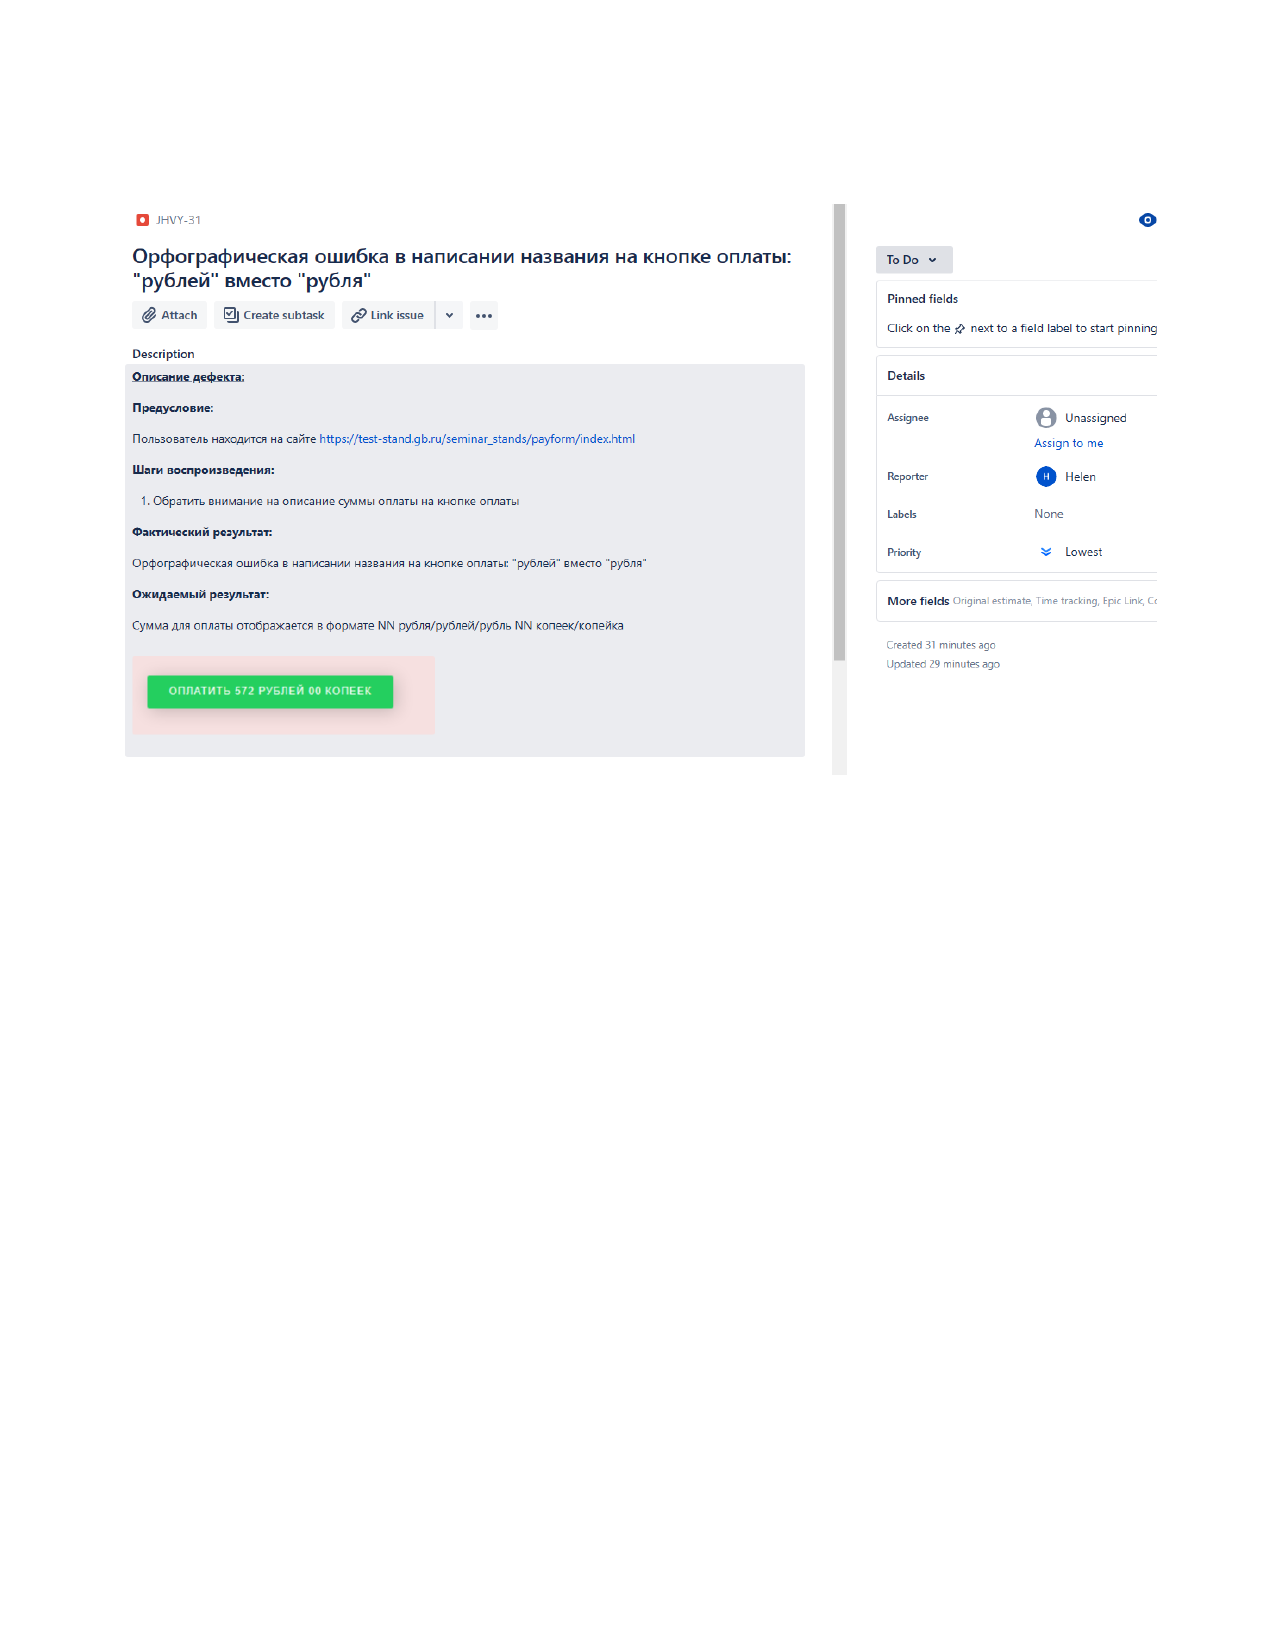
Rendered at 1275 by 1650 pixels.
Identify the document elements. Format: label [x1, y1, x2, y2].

picture [118, 204, 1157, 775]
